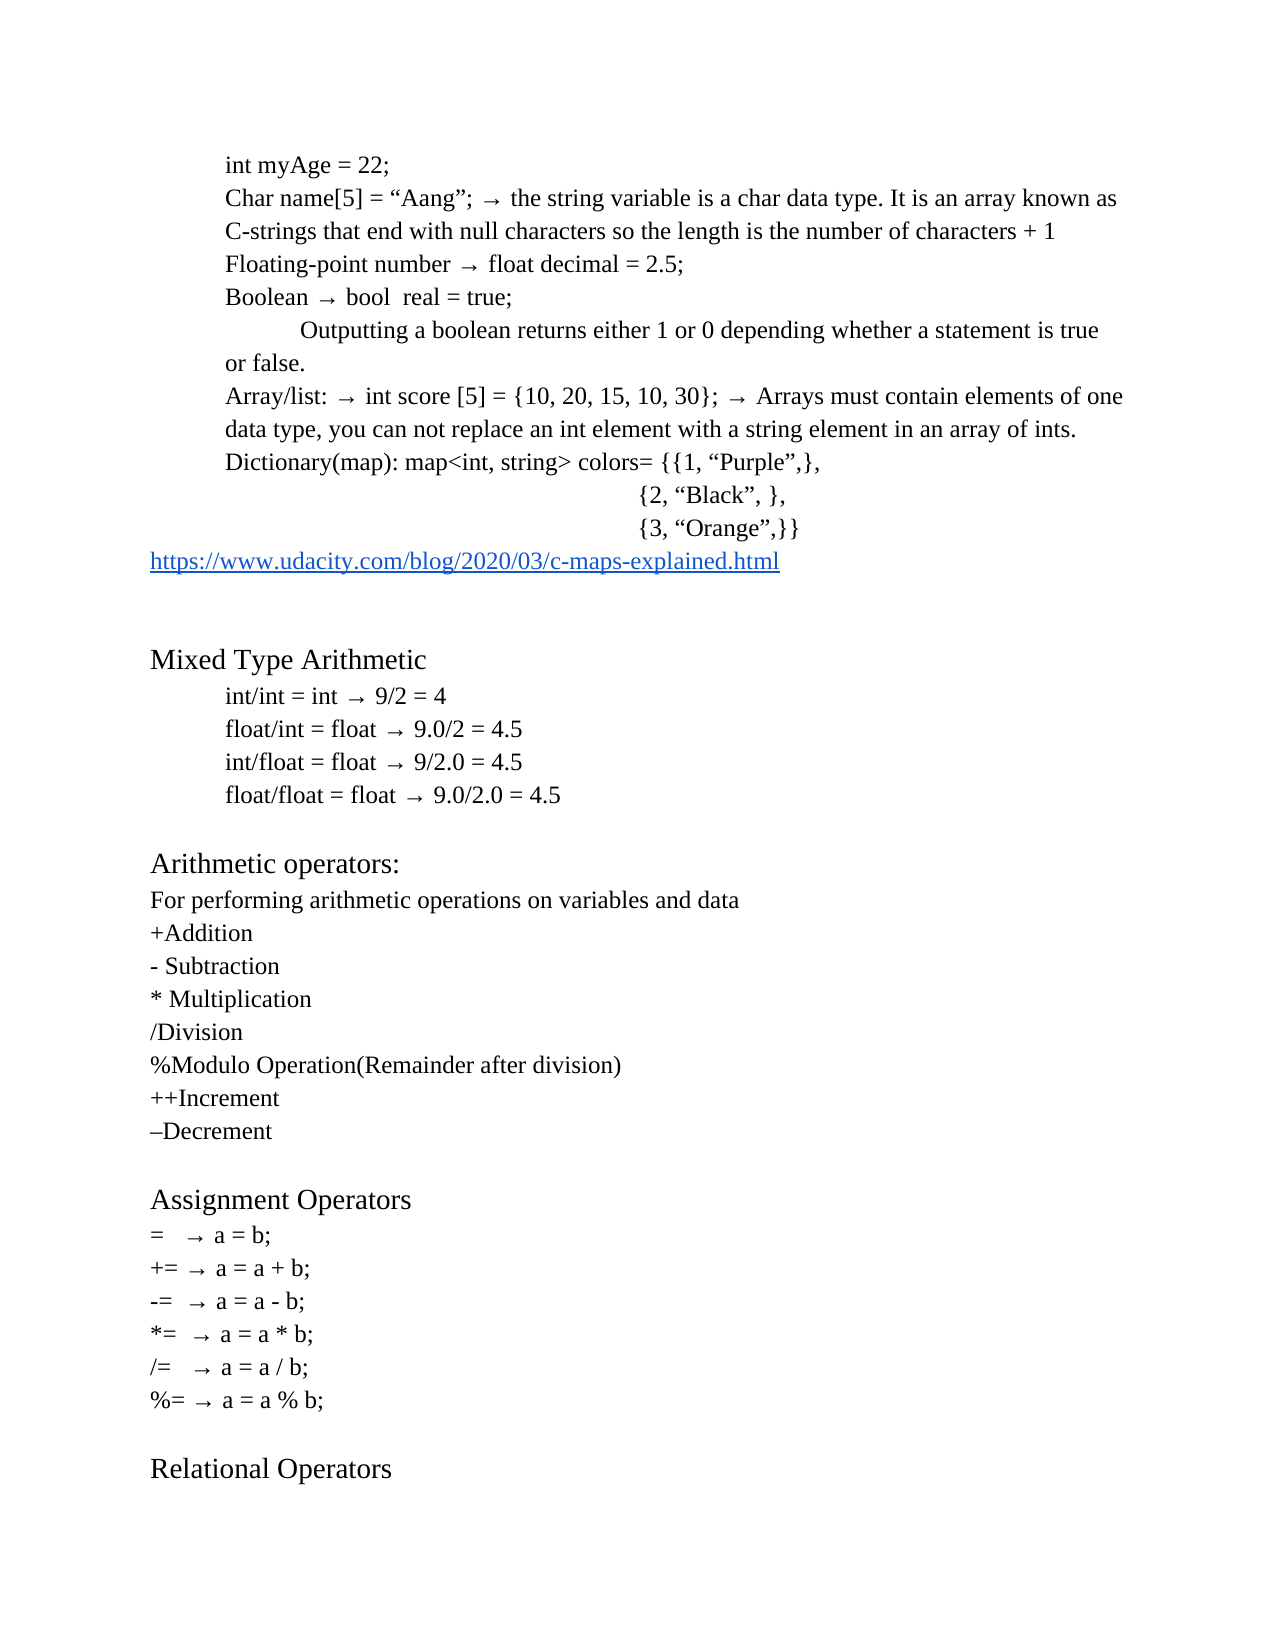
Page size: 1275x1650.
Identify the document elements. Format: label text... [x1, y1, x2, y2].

text ++Increment [150, 1083, 1125, 1112]
text Char name[5] = “Aang”; → the string variable is a char data type. It is an array known as C-strings that end with null characters so the length is the number of characters + 1 [225, 183, 1125, 245]
text Arithmetic operators: [150, 846, 1125, 880]
text For performing arithmetic operations on variables and data [150, 885, 1125, 913]
text Boolean → bool real = true; [225, 282, 1125, 311]
text –Decrement [150, 1116, 1125, 1144]
text Outputting a boolean returns either 1 or 0 depending whether a statement is true or false. [225, 315, 1125, 377]
text float/int = float → 9.0/2 = 4.5 [150, 714, 1125, 743]
text int/int = int → 9/2 = 4 [150, 681, 1125, 710]
text += → a = a + b; [150, 1253, 1125, 1282]
text %Modulo Operation(Remainder after division) [150, 1050, 1125, 1078]
text *= → a = a * b; [150, 1319, 1125, 1348]
text https://www.udacity.com/blog/2020/03/c-maps-explained.html [150, 546, 1125, 575]
text Array/list: → int score [5] = {10, 20, 15, 10, 30}; → Arrays must contain elements of one data type, you can not replace an int element with a string element in an array of ints. [225, 381, 1125, 443]
text float/float = float → 9.0/2.0 = 4.5 [150, 780, 1125, 809]
text Relational Operators [150, 1452, 1125, 1485]
text -= → a = a - b; [150, 1286, 1125, 1315]
text /= → a = a / b; [150, 1352, 1125, 1381]
text /Division [150, 1017, 1125, 1046]
text * Multiplication [150, 984, 1125, 1012]
text %= → a = a % b; [150, 1386, 1125, 1414]
text {2, “Black”, }, [600, 480, 1125, 509]
text +Addition [150, 918, 1125, 946]
text Dictionary(map): map<int, string> colors= {{1, “Purple”,}, [225, 447, 1125, 476]
text = → a = b; [150, 1220, 1125, 1249]
text {3, “Orange”,}} [600, 513, 1125, 542]
text Mixed Type Arithmetic [150, 642, 1125, 676]
text - Subtraction [150, 951, 1125, 979]
text int/float = float → 9/2.0 = 4.5 [150, 747, 1125, 776]
text Floating-point number → float decimal = 2.5; [225, 249, 1125, 278]
text Assignment Operators [150, 1182, 1125, 1215]
text int myAge = 22; [225, 150, 1125, 179]
